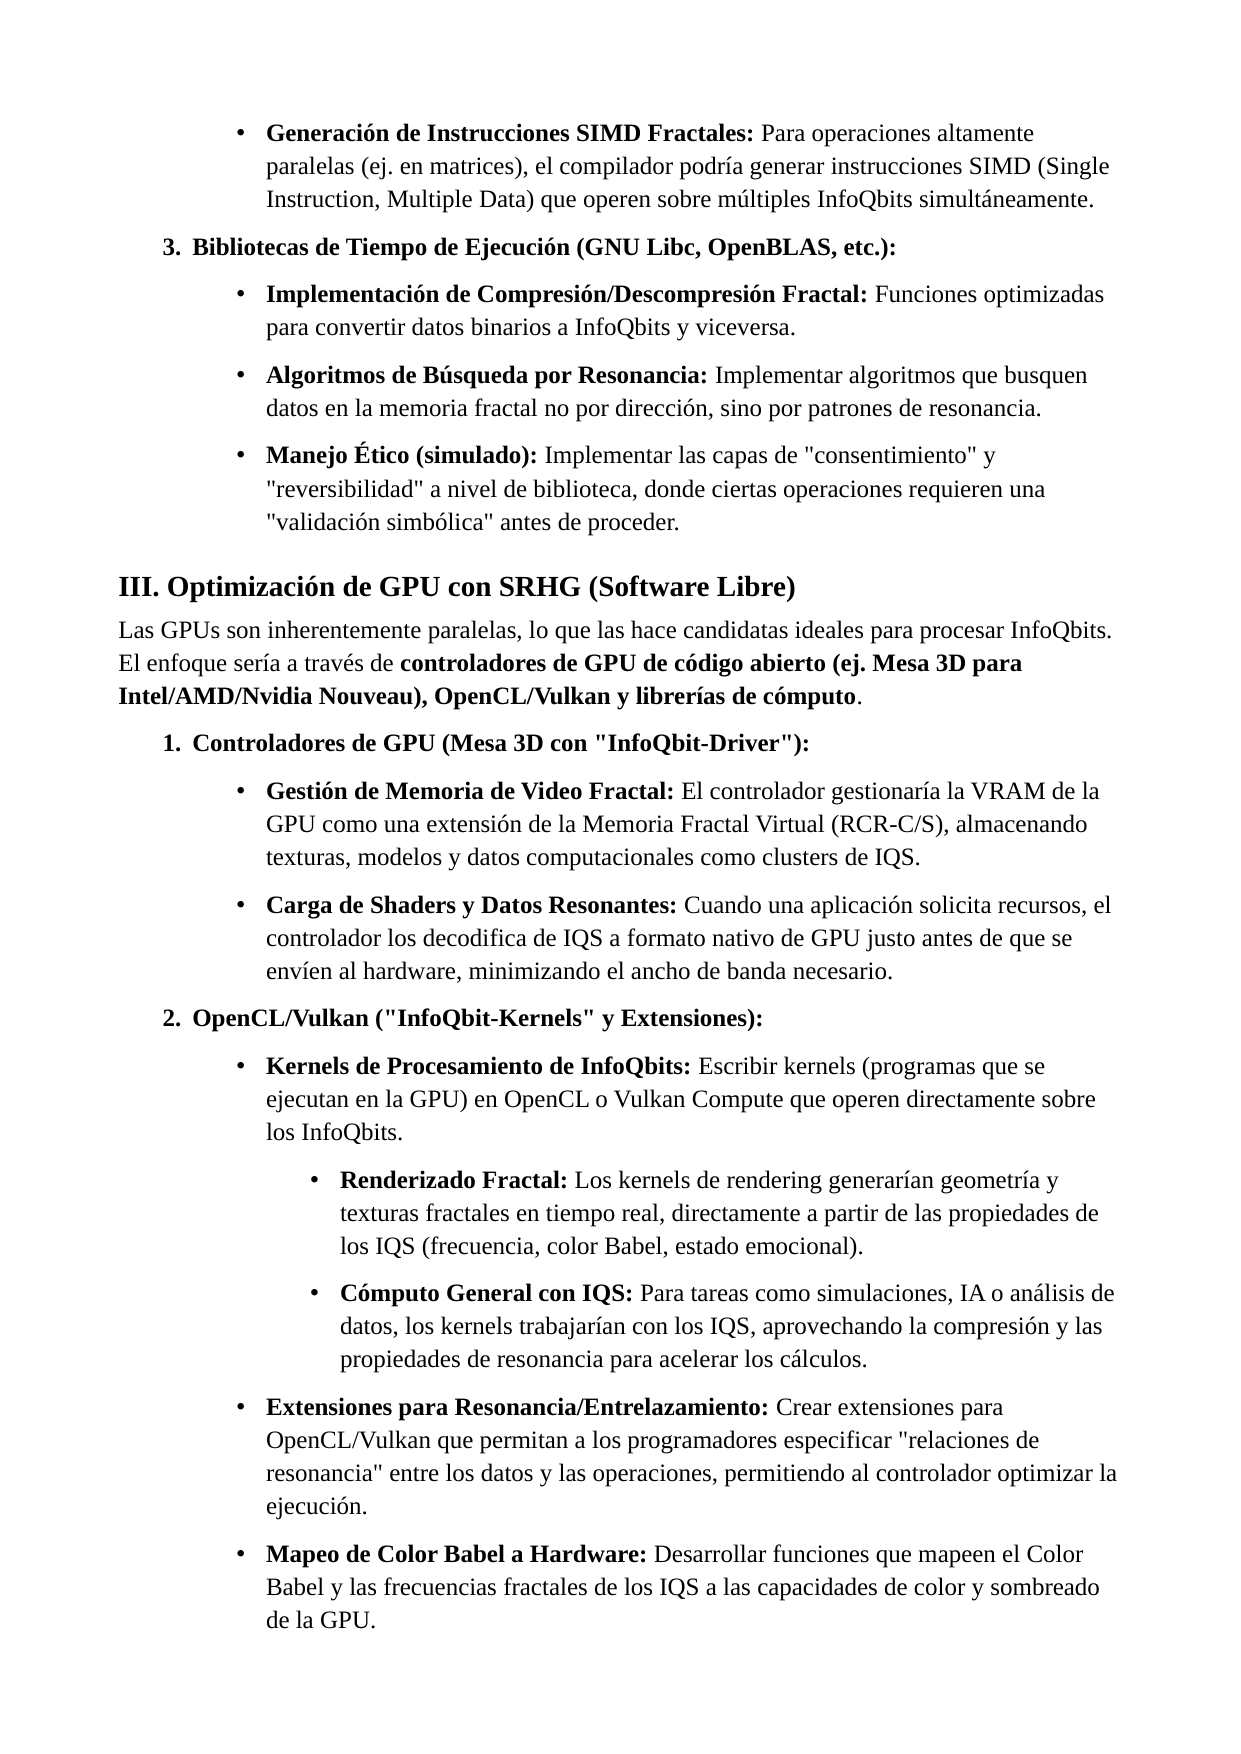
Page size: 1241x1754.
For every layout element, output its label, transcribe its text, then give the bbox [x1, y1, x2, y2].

list Cómputo General con IQS: Para tareas como simulaciones, IA o análisis de datos, los kernels trabajarían con los IQS, aprovechando la compresión y las propiedades de resonancia para acelerar los cálculos. [310, 1278, 1122, 1373]
list OpenCL/Vulkan ("InfoQbit-Kernels" y Extensiones): [162, 1003, 1122, 1032]
list Mapeo de Color Babel a Hardware: Desarrollar funciones que mapeen el Color Babel y las frecuencias fractales de los IQS a las capacidades de color y sombreado de la GPU. [236, 1539, 1122, 1633]
list Generación de Instrucciones SIMD Fractales: Para operaciones altamente paralelas (ej. en matrices), el compilador podría generar instrucciones SIMD (Single Instruction, Multiple Data) que operen sobre múltiples InfoQbits simultáneamente. [236, 118, 1122, 213]
list Renderizado Fractal: Los kernels de rendering generarían geometría y texturas fractales en tiempo real, directamente a partir de las propiedades de los IQS (frecuencia, color Babel, estado emocional). [310, 1165, 1122, 1259]
text Las GPUs son inherentemente paralelas, lo que las hace candidatas ideales para procesar InfoQbits. El enfoque sería a través de controladores de GPU de código abierto (ej. Mesa 3D para Intel/AMD/Nvidia Nouveau), OpenCL/Vulkan y librerías de cómputo. [118, 615, 1122, 710]
subtitle III. Optimización de GPU con SRHG (Software Libre) [118, 569, 1122, 602]
list Gestión de Memoria de Video Fractal: El controlador gestionaría la VRAM de la GPU como una extensión de la Memoria Fractal Virtual (RCR-C/S), almacenando texturas, modelos y datos computacionales como clusters de IQS. [236, 776, 1122, 871]
list Controladores de GPU (Mesa 3D con "InfoQbit-Driver"): [162, 728, 1122, 757]
list Implementación de Compresión/Descompresión Fractal: Funciones optimizadas para convertir datos binarios a InfoQbits y viceversa. [236, 279, 1122, 341]
list Carga de Shaders y Datos Resonantes: Cuando una aplicación solicita recursos, el controlador los decodifica de IQS a formato nativo de GPU justo antes de que se envíen al hardware, minimizando el ancho de banda necesario. [236, 890, 1122, 984]
list Extensiones para Resonancia/Entrelazamiento: Crear extensiones para OpenCL/Vulkan que permitan a los programadores especificar "relaciones de resonancia" entre los datos y las operaciones, permitiendo al controlador optimizar la ejecución. [236, 1392, 1122, 1520]
list Kernels de Procesamiento de InfoQbits: Escribir kernels (programas que se ejecutan en la GPU) en OpenCL o Vulkan Compute que operen directamente sobre los InfoQbits. [236, 1051, 1122, 1146]
list Algoritmos de Búsqueda por Resonancia: Implementar algoritmos que busquen datos en la memoria fractal no por dirección, sino por patrones de resonancia. [236, 360, 1122, 422]
list Manejo Ético (simulado): Implementar las capas de "consentimiento" y "reversibilidad" a nivel de biblioteca, donde ciertas operaciones requieren una "validación simbólica" antes de proceder. [236, 441, 1122, 535]
list Bibliotecas de Tiempo de Ejecución (GNU Libc, OpenBLAS, etc.): [162, 232, 1122, 261]
